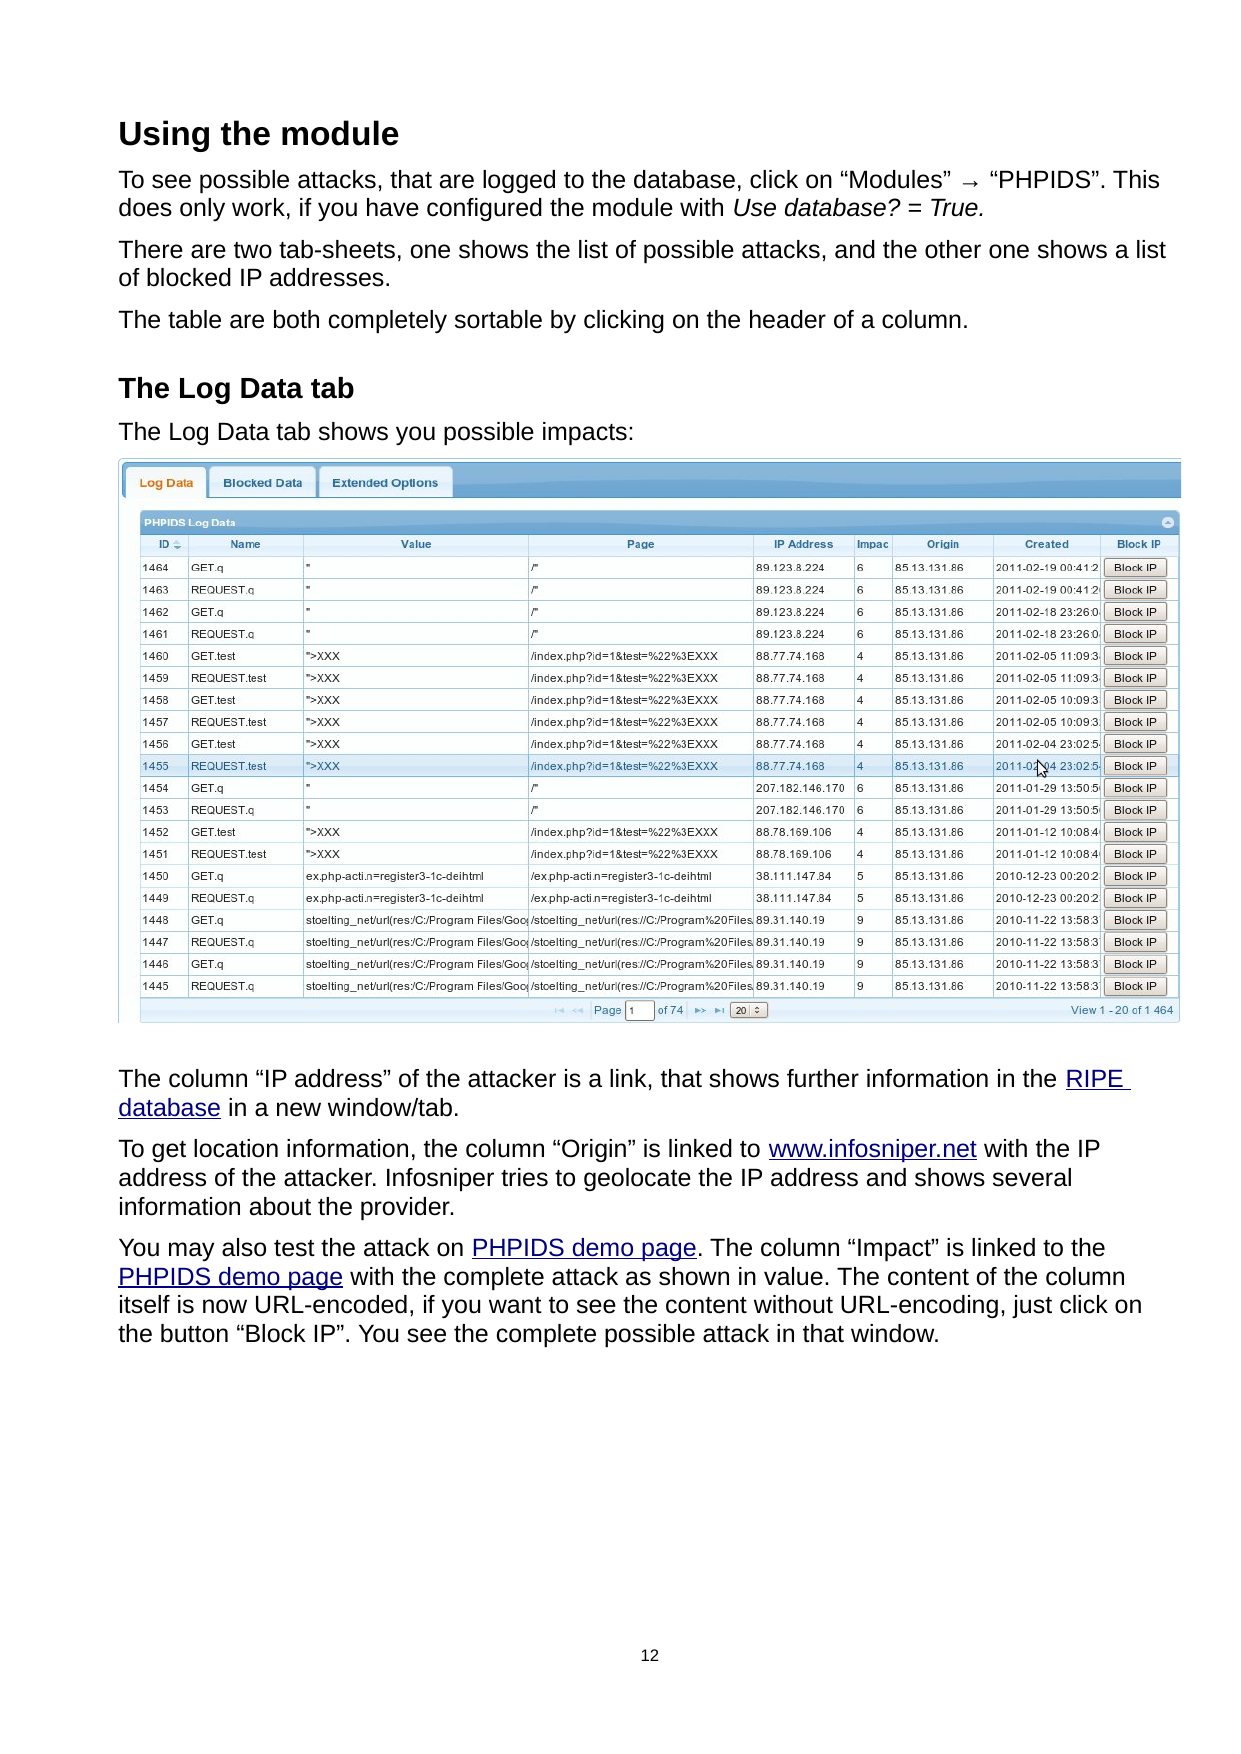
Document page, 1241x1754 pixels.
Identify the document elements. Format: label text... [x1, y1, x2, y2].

subtitle The Log Data tab [118, 371, 1181, 404]
picture [118, 458, 1182, 1023]
text The table are both completely sortable by clicking on the header of a column. [118, 305, 1181, 333]
subtitle Using the module [118, 113, 1181, 152]
text The column “IP address” of the attacker is a link, that shows further information in the RIPE database in a new window/tab. [118, 1064, 1181, 1121]
text You may also test the attack on PHPIDS demo page. The column “Impact” is linked to the PHPIDS demo page with the complete attack as shown in value. The content of the column itself is now URL-encoded, if you want to see the content without URL-encoding, just click on the button “Block IP”. You see the complete possible attack in that window. [118, 1233, 1181, 1348]
text To get location information, the column “Origin” is linked to www.infosniper.net with the IP address of the attacker. Infosniper tries to geolocate the IP address and shows several information about the provider. [118, 1134, 1181, 1220]
text The Log Data tab shows you possible impacts: [118, 417, 1181, 446]
text To see possible attacks, that are logged to the database, click on “Modules” → “PHPIDS”. This does only work, if you have configured the module with Use database? = True. [118, 165, 1181, 222]
text There are two tab-sheets, one shows the list of possible attacks, and the other one shows a list of blocked IP addresses. [118, 235, 1181, 292]
